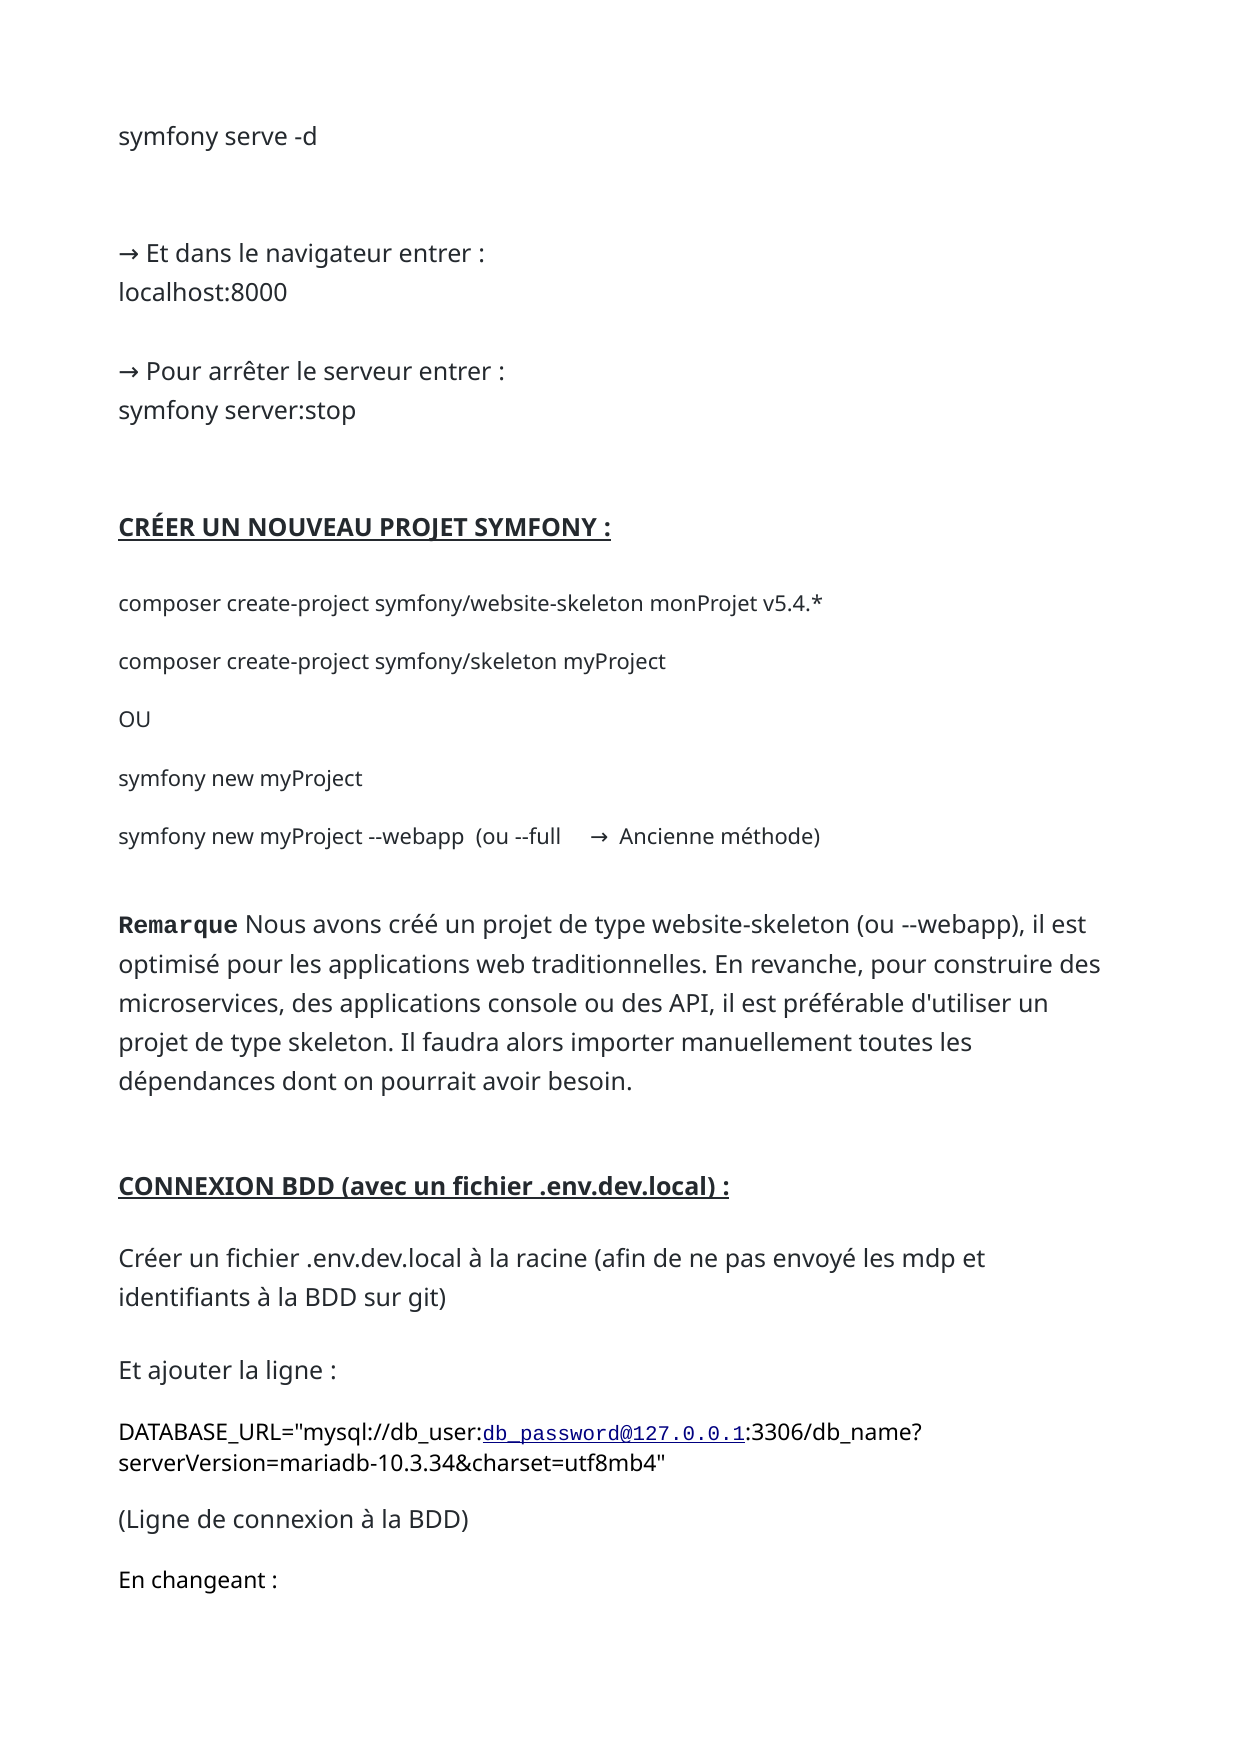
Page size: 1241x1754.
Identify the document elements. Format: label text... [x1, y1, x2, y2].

text DATABASE_URL="mysql://db_user:db_password@127.0.0.1:3306/db_name?serverVersion=mariadb-10.3.34&charset=utf8mb4" [118, 1416, 1122, 1478]
text composer create-project symfony/website-skeleton monProjet v5.4.* [118, 588, 1122, 618]
text localhost:8000 [118, 275, 1122, 309]
text symfony serve -d [118, 118, 1122, 152]
text Créer un fichier .env.dev.local à la racine (afin de ne pas envoyé les mdp et identifiants à la BDD sur git) [118, 1241, 1122, 1314]
text Et ajouter la ligne : [118, 1353, 1122, 1387]
text symfony new myProject --webapp (ou --full → Ancienne méthode) [118, 821, 1122, 850]
text OU [118, 704, 1122, 734]
text → Et dans le navigateur entrer : [118, 236, 1122, 270]
text composer create-project symfony/skeleton myProject [118, 646, 1122, 676]
text → Pour arrêter le serveur entrer : [118, 353, 1122, 387]
text (Ligne de connexion à la BDD) [118, 1502, 1122, 1536]
text symfony server:stop [118, 392, 1122, 426]
text CONNEXION BDD (avec un fichier .env.dev.local) : [118, 1168, 1122, 1202]
text CRÉER UN NOUVEAU PROJET SYMFONY : [118, 510, 1122, 544]
text En changeant : [118, 1564, 1122, 1596]
text symfony new myProject [118, 762, 1122, 792]
text Remarque Nous avons créé un projet de type website-skeleton (ou --webapp), il est optimisé pour les applications web traditionnelles. En revanche, pour construire des microservices, des applications console ou des API, il est préférable d'utiliser un projet de type skeleton. Il faudra alors importer manuellement toutes les dépendances dont on pourrait avoir besoin. [118, 907, 1122, 1098]
